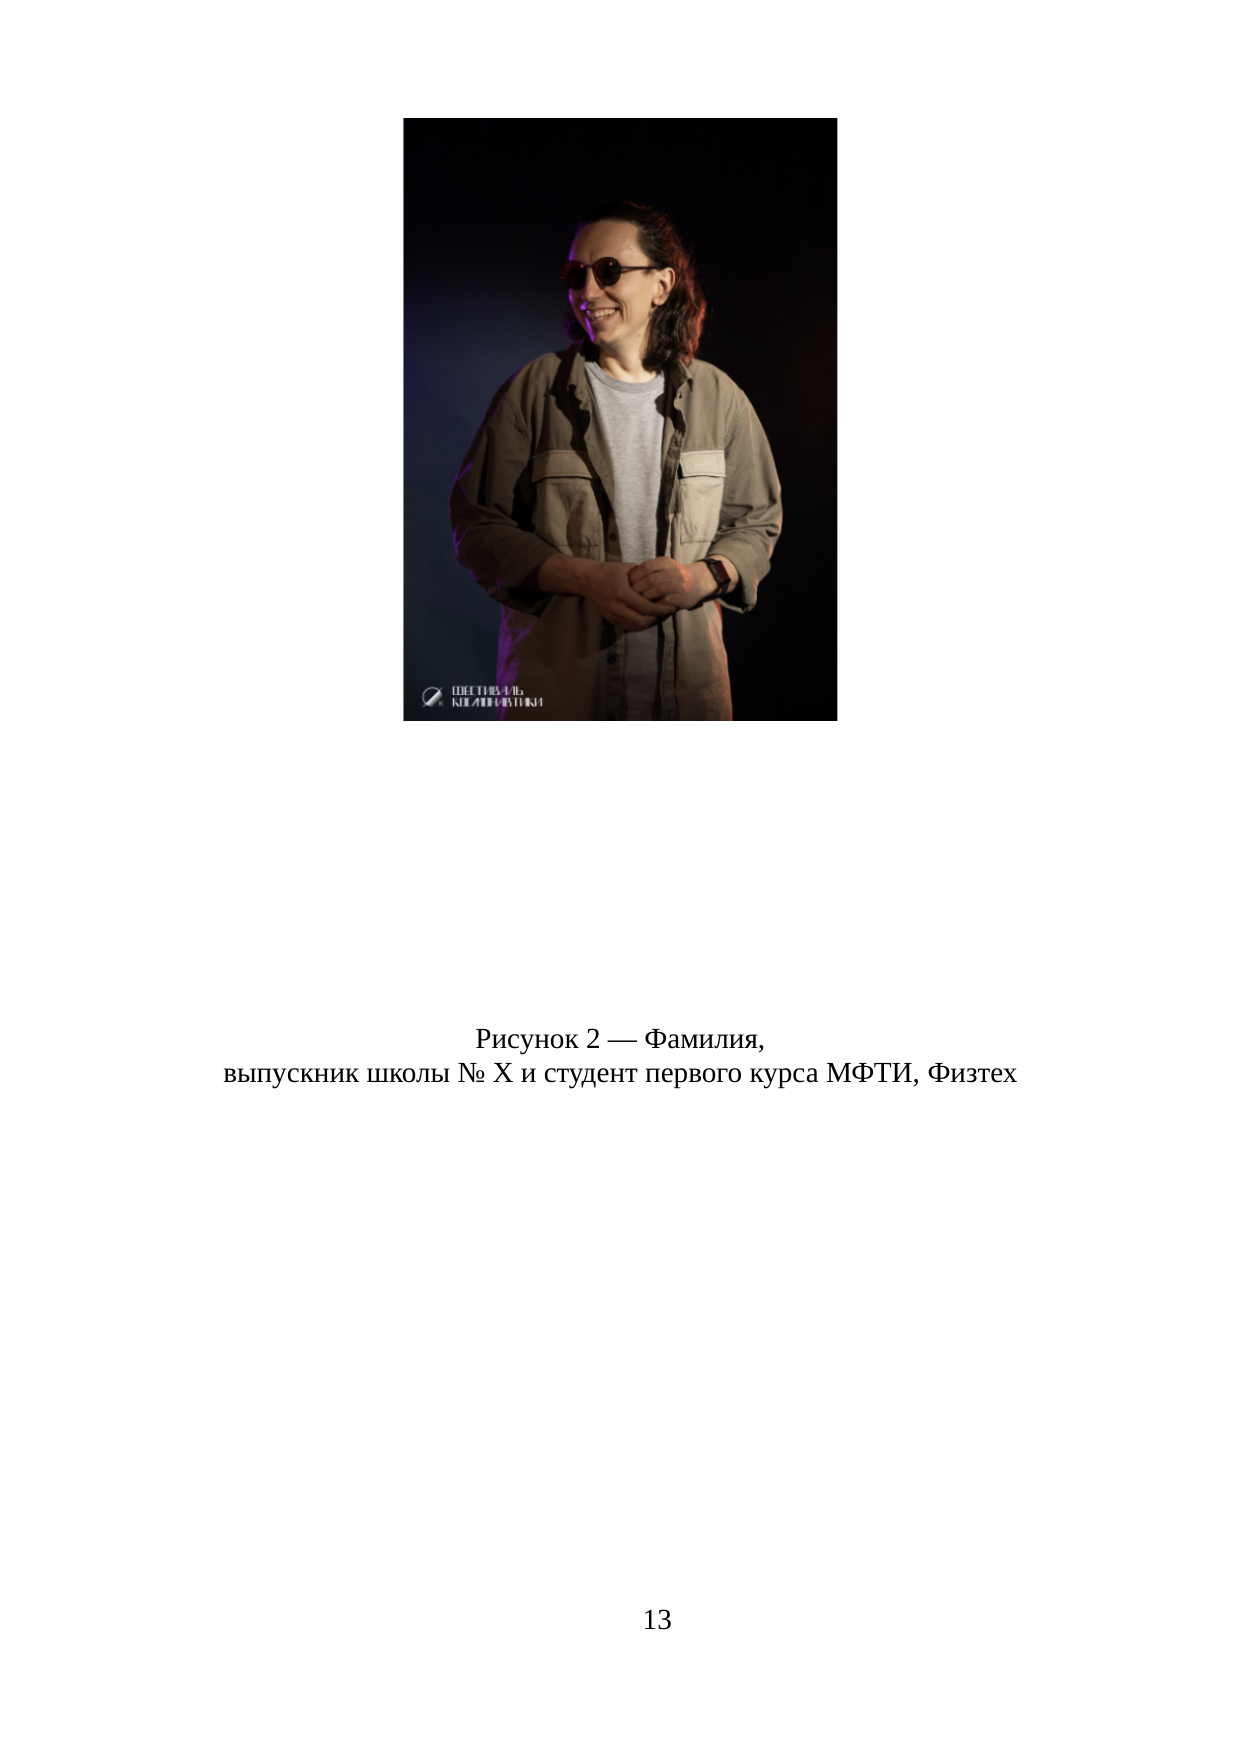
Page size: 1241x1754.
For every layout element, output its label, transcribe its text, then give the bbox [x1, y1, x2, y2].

text Рисунок 2 — Фамилия, выпускник школы № Х и студент первого курса МФТИ, Физтех [118, 1021, 1122, 1088]
text ­ [118, 118, 403, 720]
text ­ [838, 118, 1122, 720]
picture [403, 118, 838, 721]
